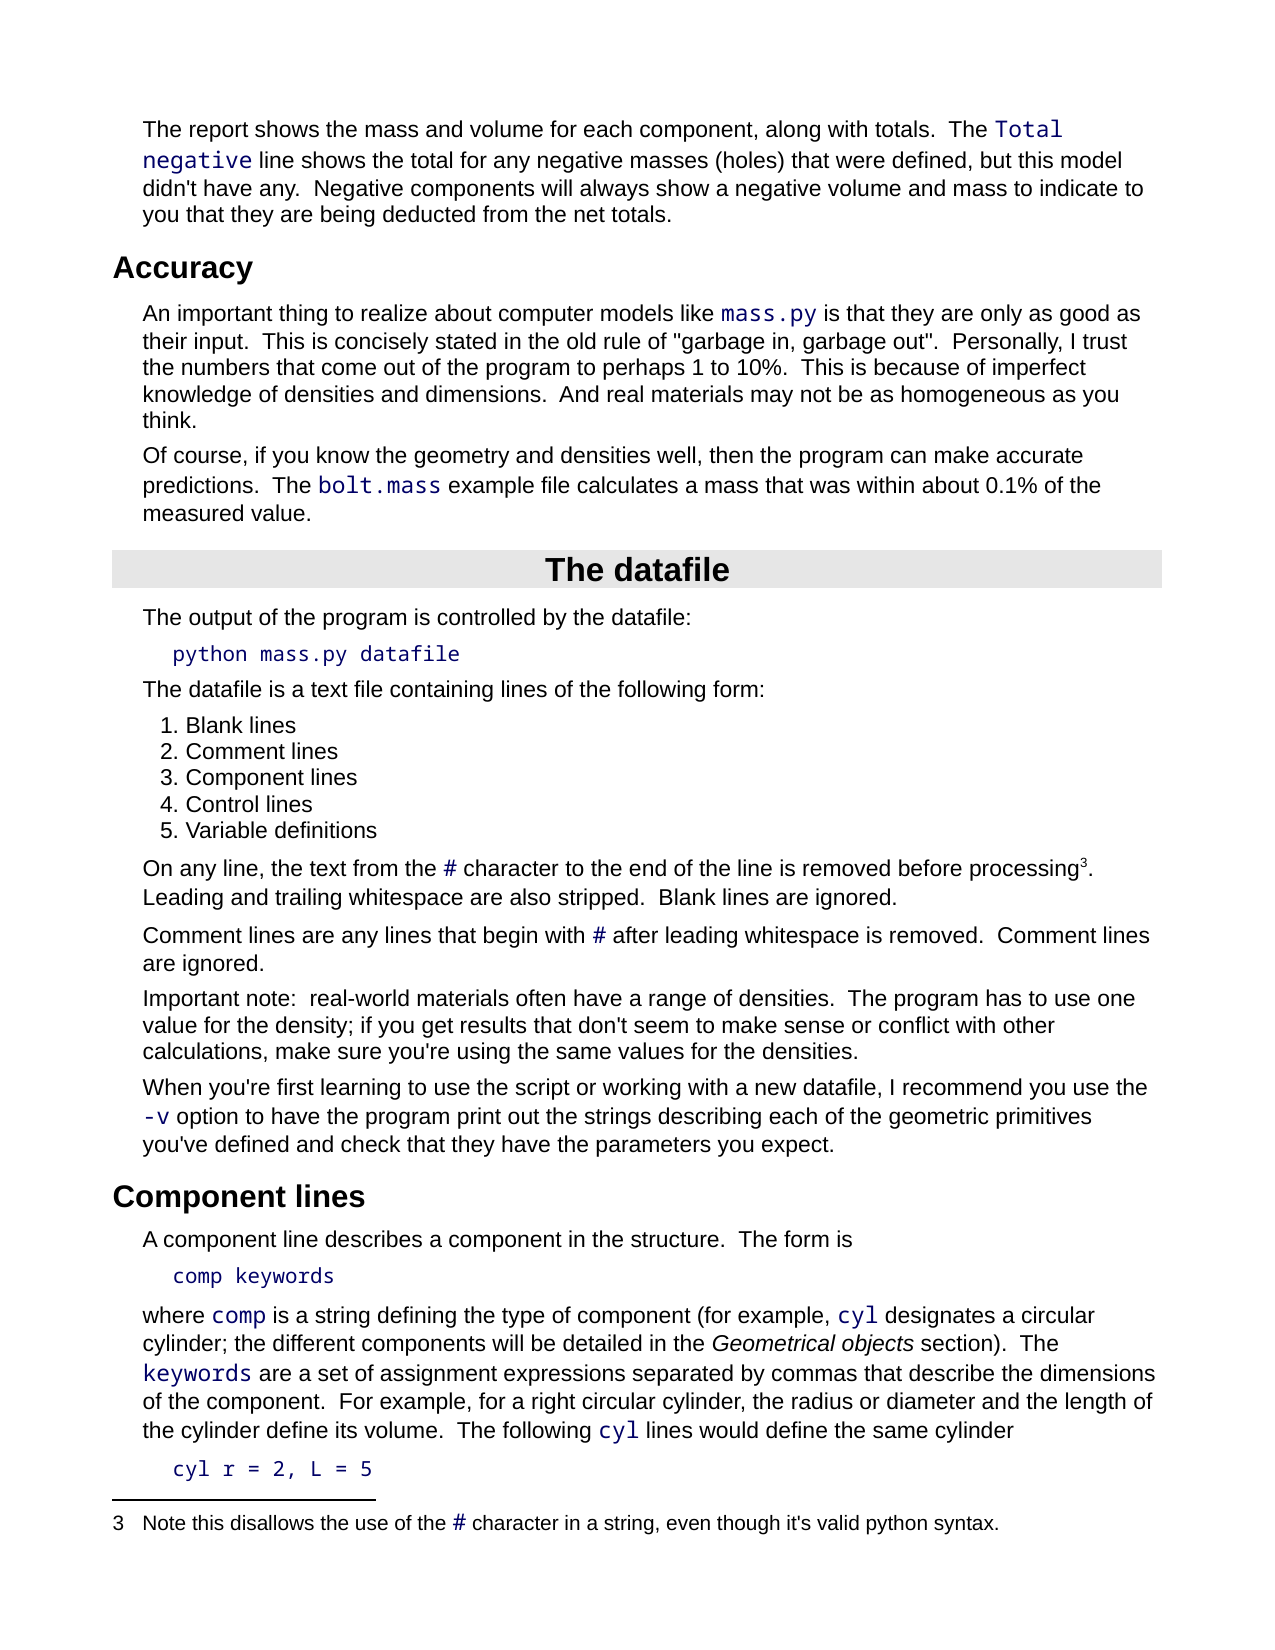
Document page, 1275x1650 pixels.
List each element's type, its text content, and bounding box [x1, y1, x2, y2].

text A component line describes a component in the structure. The form is [142, 1226, 1162, 1253]
text python mass.py datafile [172, 639, 1162, 667]
subtitle Accuracy [112, 249, 1162, 284]
text Important note: real-world materials often have a range of densities. The program has to use one value for the density; if you get results that don't seem to make sense or conflict with other calculations, make sure you're using the same values for the densities. [142, 985, 1162, 1064]
text An important thing to realize about computer models like mass.py is that they are only as good as their input. This is concisely stated in the old rule of "garbage in, garbage out". Personally, I trust the numbers that come out of the program to perhaps 1 to 10%. This is because of imperfect knowledge of densities and dimensions. And real materials may not be as homogeneous as you think. [142, 297, 1162, 433]
list Variable definitions [172, 817, 1162, 843]
text The datafile is a text file containing lines of the following form: [142, 676, 1162, 703]
text Of course, if you know the geometry and densities well, then the program can make accurate predictions. The bolt.mass example file calculates a mass that was within about 0.1% of the measured value. [142, 442, 1162, 526]
subtitle The datafile [112, 550, 1162, 588]
subtitle Component lines [112, 1178, 1162, 1214]
text The report shows the mass and volume for each component, along with totals. The Total negative line shows the total for any negative masses (holes) that were defined, but this model didn't have any. Negative components will always show a negative volume and mass to indicate to you that they are being deducted from the net totals. [142, 112, 1162, 228]
text comp keywords [172, 1262, 1162, 1290]
text When you're first learning to use the script or working with a new datafile, I recommend you use the -v option to have the program print out the strings describing each of the geometric primitives you've defined and check that they have the parameters you expect. [142, 1073, 1162, 1157]
text On any line, the text from the # character to the end of the line is removed before processing. Leading and trailing whitespace are also stripped. Blank lines are ignored. [142, 852, 1162, 910]
text Note this disallows the use of the # character in a string, even though it's valid python syntax. [112, 1506, 1162, 1537]
text Comment lines are any lines that begin with # after leading whitespace is removed. Comment lines are ignored. [142, 919, 1162, 976]
list Blank lines [172, 712, 1162, 738]
list Control lines [172, 791, 1162, 817]
text cyl r = 2, L = 5 [172, 1454, 1162, 1483]
text where comp is a string defining the type of component (for example, cyl designates a circular cylinder; the different components will be detailed in the Geometrical objects section). The keywords are a set of assignment expressions separated by commas that describe the dimensions of the component. For example, for a right circular cylinder, the radius or diameter and the length of the cylinder define its volume. The following cyl lines would define the same cylinder [142, 1299, 1162, 1445]
list Comment lines [172, 738, 1162, 764]
list Component lines [172, 764, 1162, 791]
text The output of the program is controlled by the datafile: [142, 603, 1162, 630]
